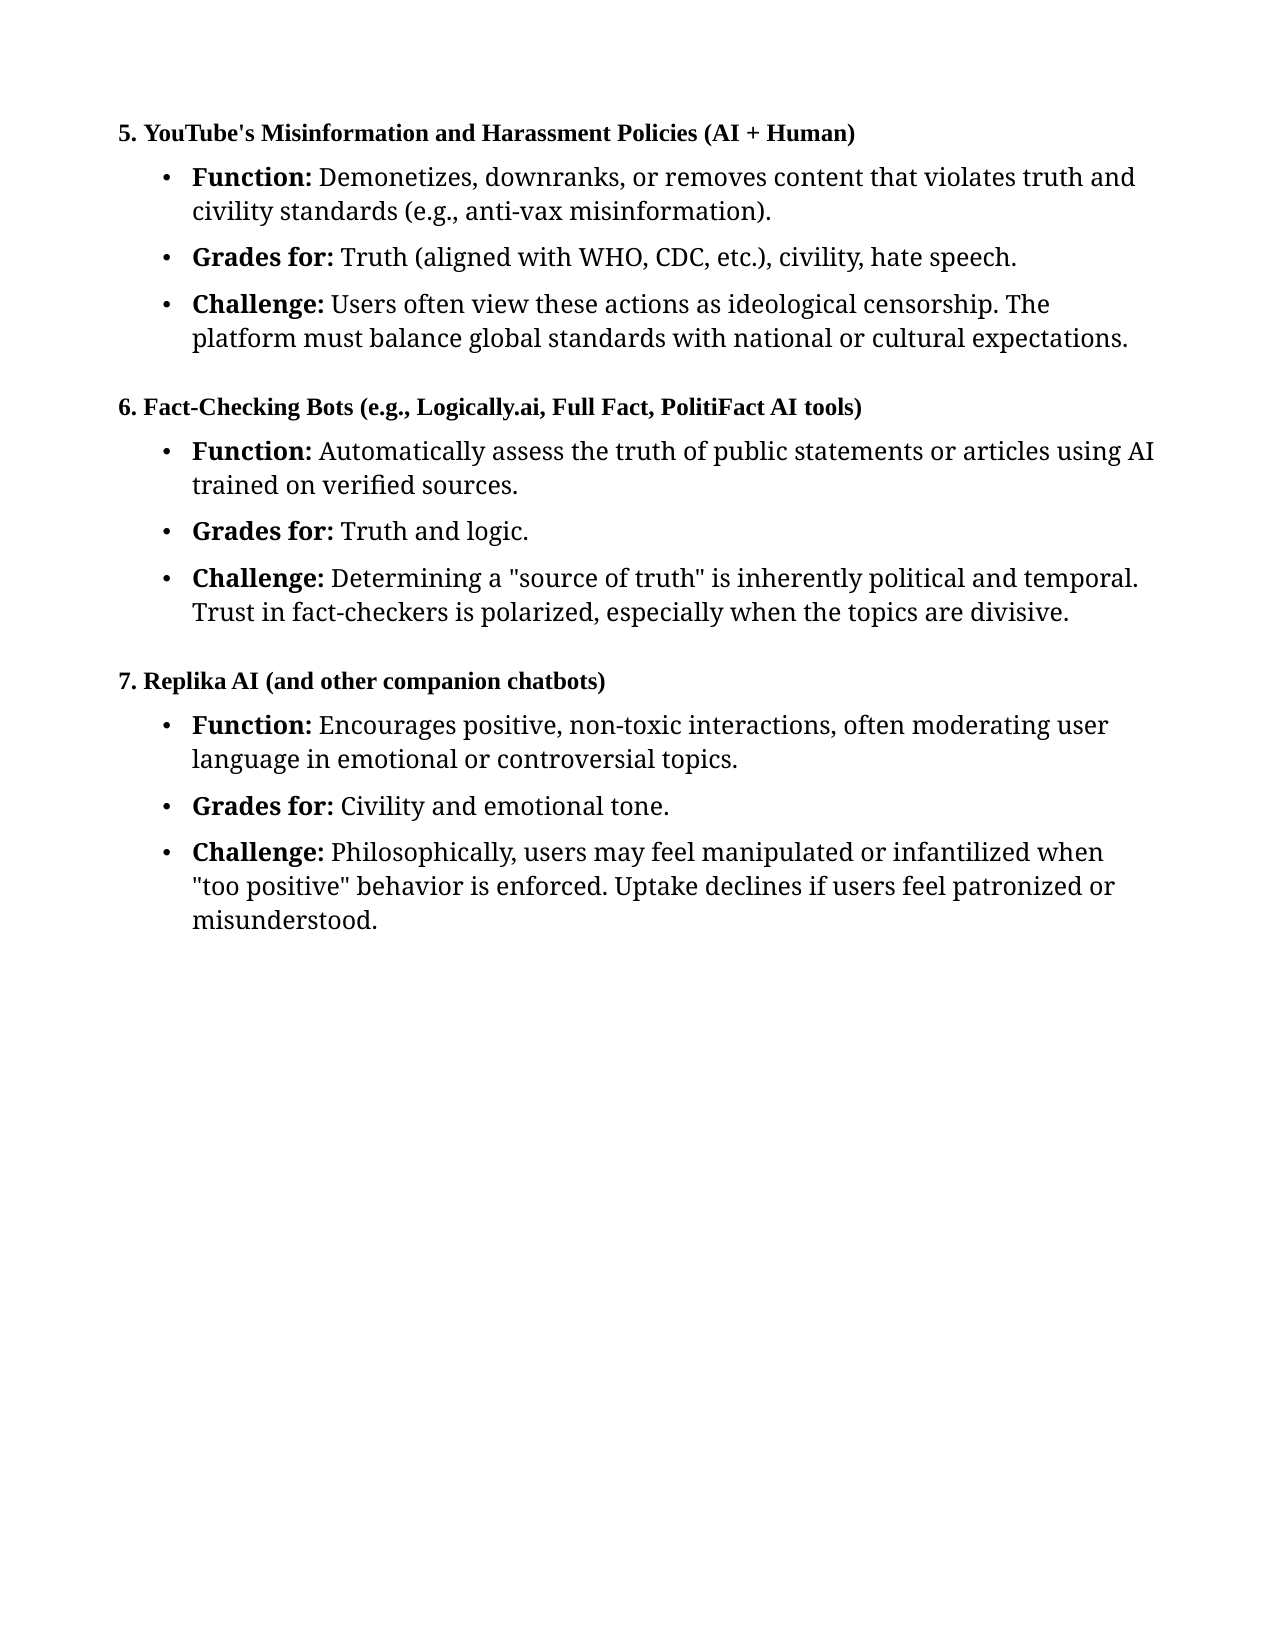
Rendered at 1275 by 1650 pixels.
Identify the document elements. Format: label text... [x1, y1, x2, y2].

list Challenge: Users often view these actions as ideological censorship. The platform must balance global standards with national or cultural expectations. [162, 287, 1157, 355]
subtitle 7. Replika AI (and other companion chatbots) [118, 666, 1157, 695]
list Grades for: Truth (aligned with WHO, CDC, etc.), civility, hate speech. [162, 240, 1157, 274]
list Challenge: Philosophically, users may feel manipulated or infantilized when "too positive" behavior is enforced. Uptake declines if users feel patronized or misunderstood. [162, 835, 1157, 937]
list Challenge: Determining a "source of truth" is inherently political and temporal. Trust in fact-checkers is polarized, especially when the topics are divisive. [162, 561, 1157, 629]
list Grades for: Civility and emotional tone. [162, 788, 1157, 822]
list Function: Demonetizes, downranks, or removes content that violates truth and civility standards (e.g., anti-vax misinformation). [162, 159, 1157, 227]
subtitle 6. Fact-Checking Bots (e.g., Logically.ai, Full Fact, PolitiFact AI tools) [118, 392, 1157, 421]
list Function: Encourages positive, non-toxic interactions, often moderating user language in emotional or controversial topics. [162, 707, 1157, 776]
subtitle 5. YouTube's Misinformation and Harassment Policies (AI + Human) [118, 118, 1157, 147]
list Function: Automatically assess the truth of public statements or articles using AI trained on verified sources. [162, 433, 1157, 502]
list Grades for: Truth and logic. [162, 514, 1157, 548]
